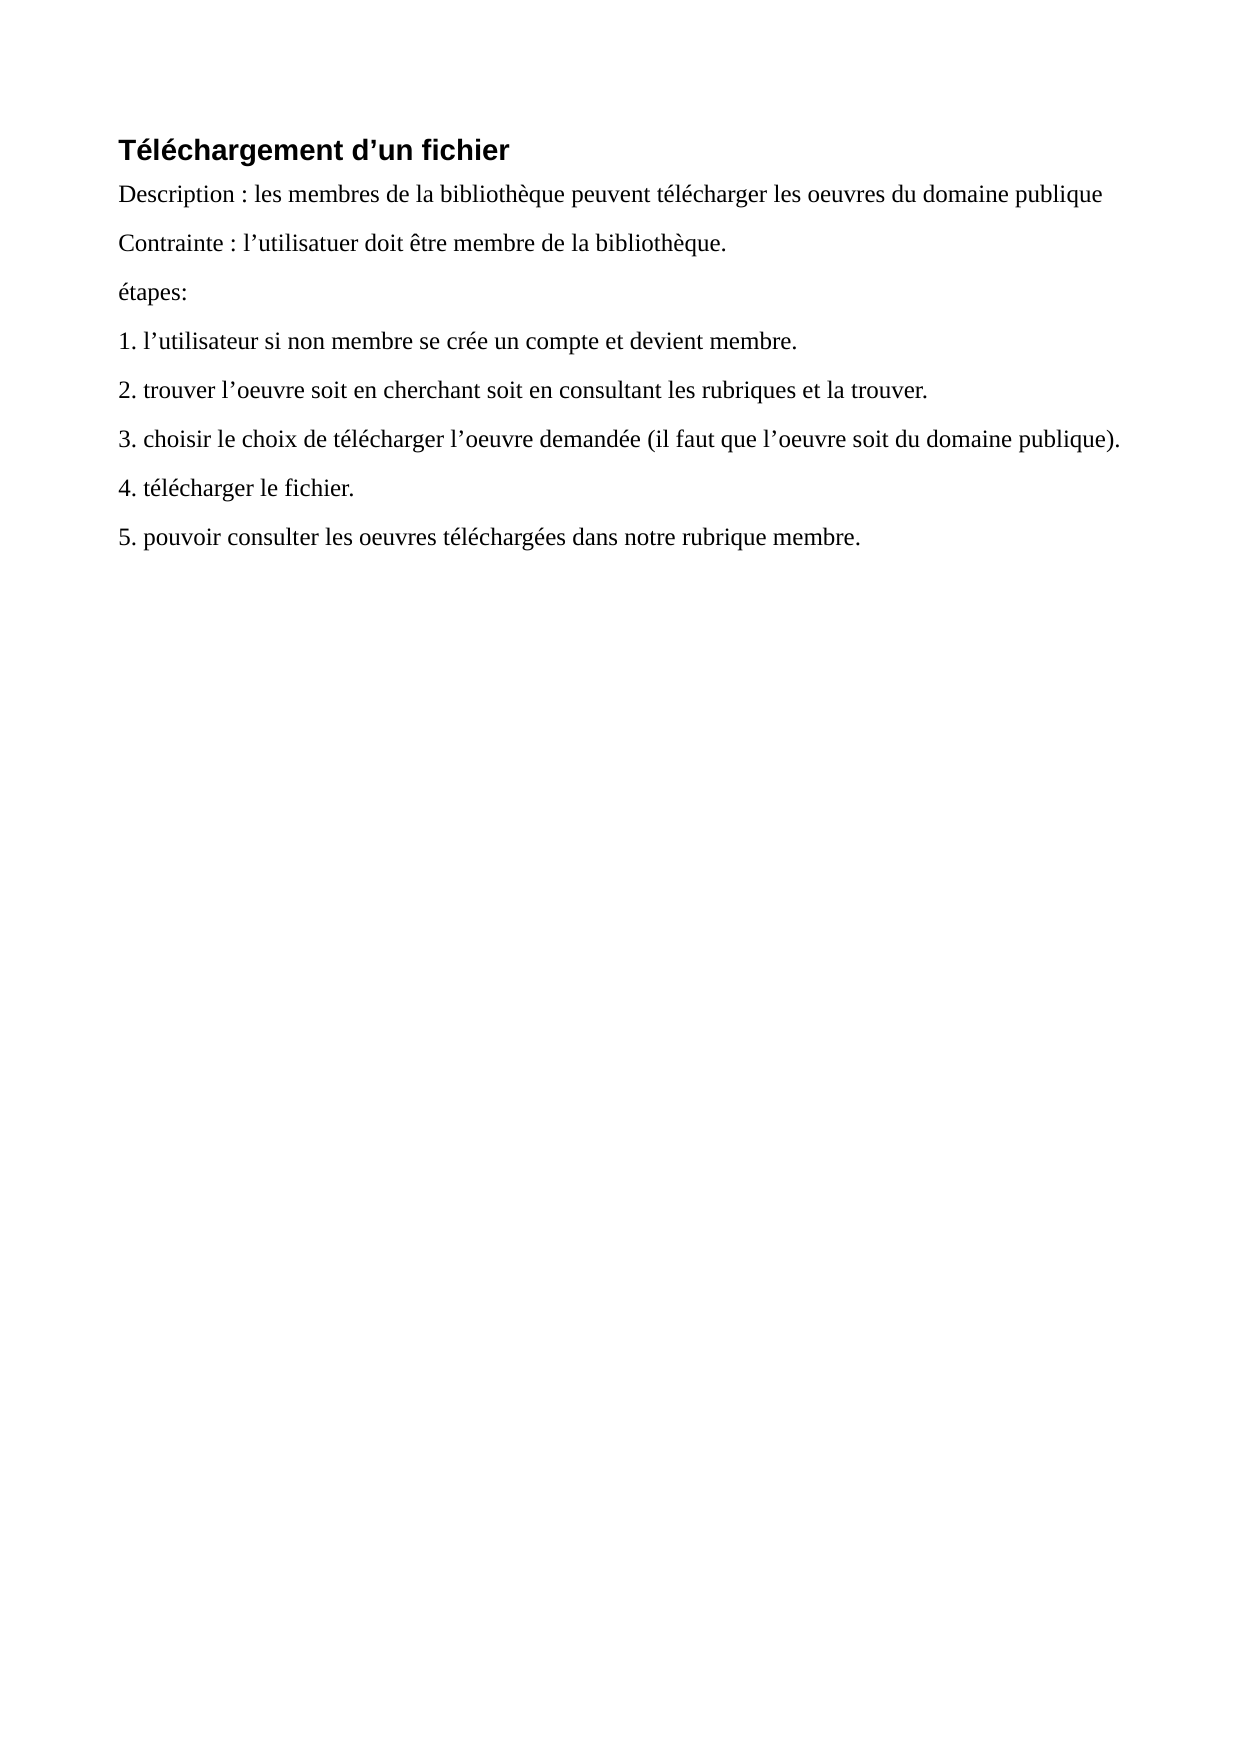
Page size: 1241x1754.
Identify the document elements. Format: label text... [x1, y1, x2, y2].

text 3. choisir le choix de télécharger l’oeuvre demandée (il faut que l’oeuvre soit du domaine publique). [118, 424, 1122, 453]
text 1. l’utilisateur si non membre se crée un compte et devient membre. [118, 326, 1122, 355]
text 5. pouvoir consulter les oeuvres téléchargées dans notre rubrique membre. [118, 522, 1122, 551]
text 4. télécharger le fichier. [118, 473, 1122, 502]
text Description : les membres de la bibliothèque peuvent télécharger les oeuvres du domaine publique [118, 179, 1122, 208]
text étapes: [118, 277, 1122, 306]
text Contrainte : l’utilisatuer doit être membre de la bibliothèque. [118, 228, 1122, 257]
text 2. trouver l’oeuvre soit en cherchant soit en consultant les rubriques et la trouver. [118, 375, 1122, 404]
subtitle Téléchargement d’un fichier [118, 133, 1122, 166]
